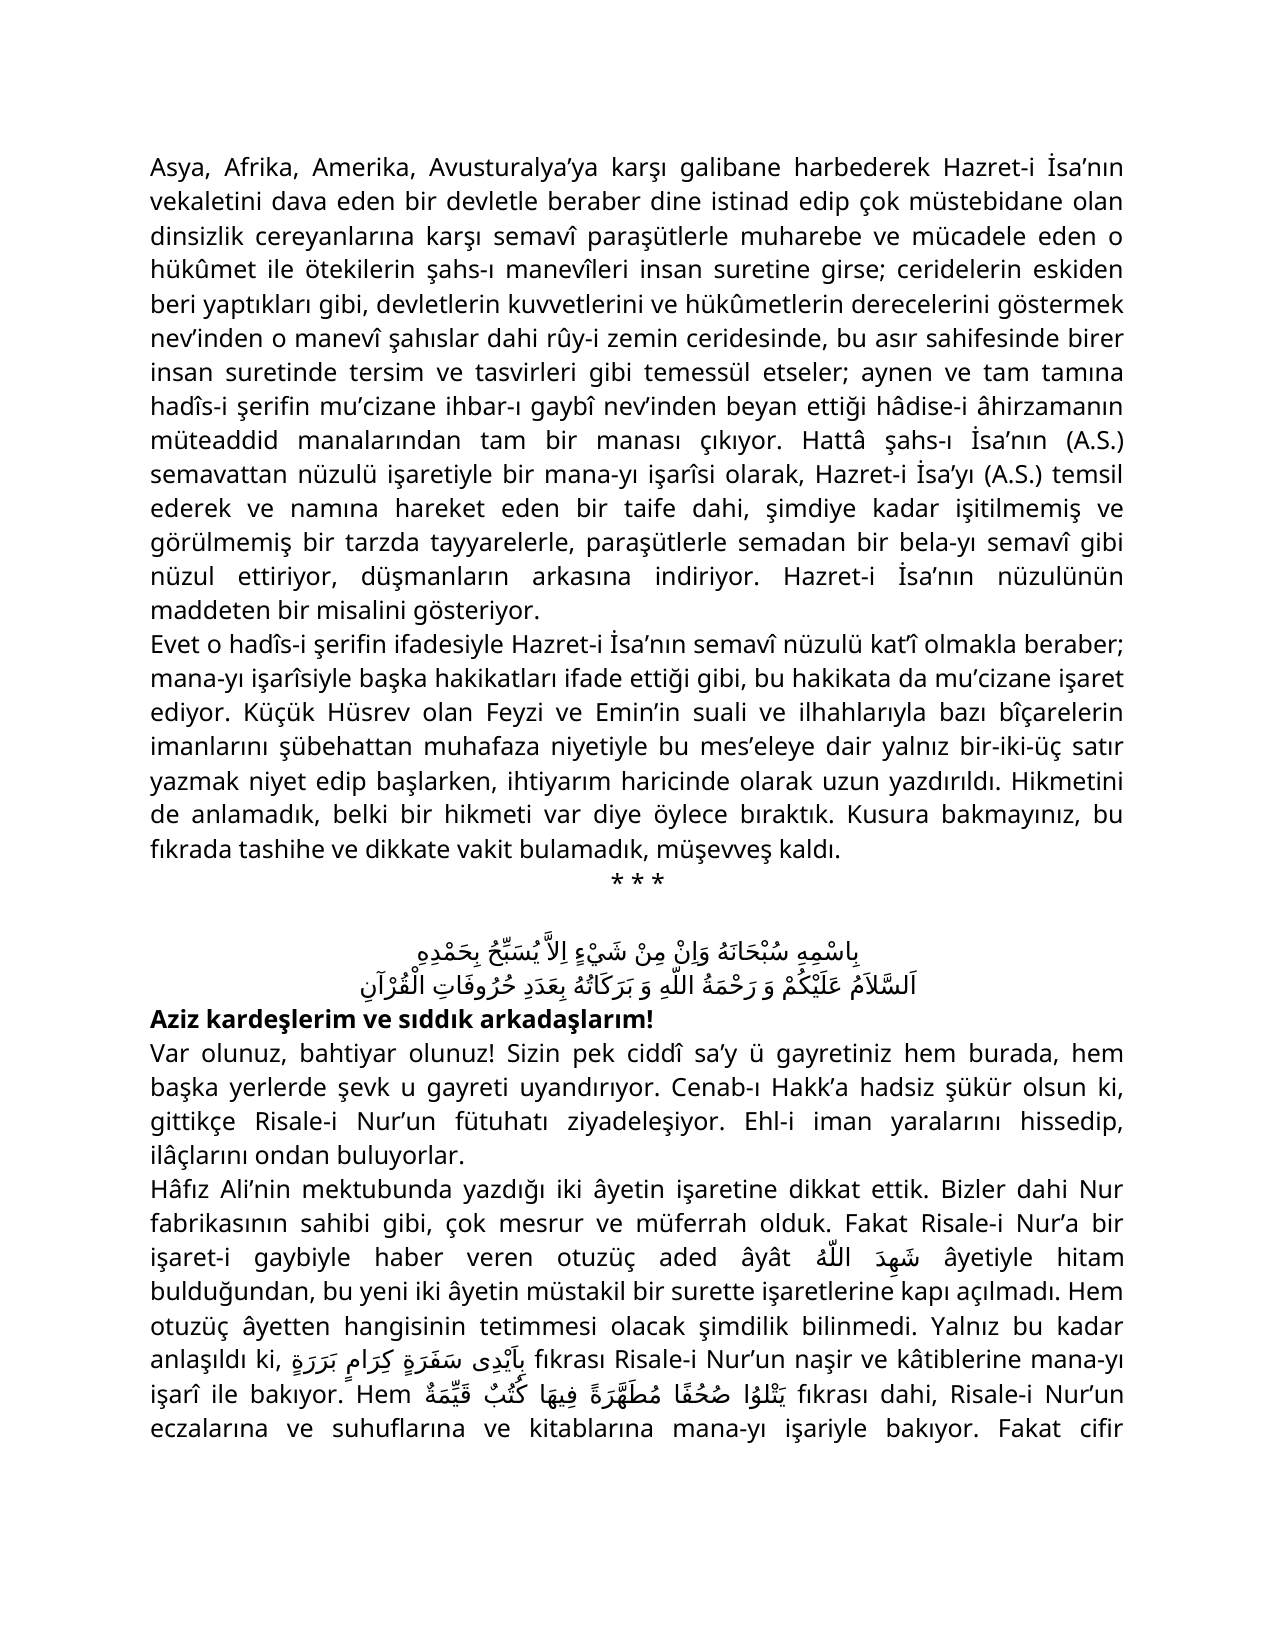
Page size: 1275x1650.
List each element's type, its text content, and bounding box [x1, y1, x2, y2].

text اَلسَّلاَمُ عَلَيْكُمْ وَ رَحْمَةُ اللّهِ وَ بَرَكَاتُهُ بِعَدَدِ حُرُوفَاتِ الْقُرْآنِ [150, 967, 1125, 1002]
text Asya, Afrika, Amerika, Avusturalya’ya karşı galibane harbederek Hazret-i İsa’nın vekaletini dava eden bir devletle beraber dine istinad edip çok müstebidane olan dinsizlik cereyanlarına karşı semavî paraşütlerle muharebe ve mücadele eden o hükûmet ile ötekilerin şahs-ı manevîleri insan suretine girse; ceridelerin eskiden beri yaptıkları gibi, devletlerin kuvvetlerini ve hükûmetlerin derecelerini göstermek nev’inden o manevî şahıslar dahi rûy-i zemin ceridesinde, bu asır sahifesinde birer insan suretinde tersim ve tasvirleri gibi temessül etseler; aynen ve tam tamına hadîs-i şerifin mu’cizane ihbar-ı gaybî nev’inden beyan ettiği hâdise-i âhirzamanın müteaddid manalarından tam bir manası çıkıyor. Hattâ şahs-ı İsa’nın (A.S.) semavattan nüzulü işaretiyle bir mana-yı işarîsi olarak, Hazret-i İsa’yı (A.S.) temsil ederek ve namına hareket eden bir taife dahi, şimdiye kadar işitilmemiş ve görülmemiş bir tarzda tayyarelerle, paraşütlerle semadan bir bela-yı semavî gibi nüzul ettiriyor, düşmanların arkasına indiriyor. Hazret-i İsa’nın nüzulünün maddeten bir misalini gösteriyor. [150, 150, 1125, 627]
text Aziz kardeşlerim ve sıddık arkadaşlarım! [150, 1002, 1125, 1036]
text Evet o hadîs-i şerifin ifadesiyle Hazret-i İsa’nın semavî nüzulü kat’î olmakla beraber; mana-yı işarîsiyle başka hakikatları ifade ettiği gibi, bu hakikata da mu’cizane işaret ediyor. Küçük Hüsrev olan Feyzi ve Emin’in suali ve ilhahlarıyla bazı bîçarelerin imanlarını şübehattan muhafaza niyetiyle bu mes’eleye dair yalnız bir-iki-üç satır yazmak niyet edip başlarken, ihtiyarım haricinde olarak uzun yazdırıldı. Hikmetini de anlamadık, belki bir hikmeti var diye öylece bıraktık. Kusura bakmayınız, bu fıkrada tashihe ve dikkate vakit bulamadık, müşevveş kaldı. [150, 627, 1125, 865]
text بِاسْمِهِ سُبْحَانَهُ وَاِنْ مِنْ شَيْءٍ اِلاَّ يُسَبِّحُ بِحَمْدِهِ [150, 933, 1125, 967]
text Var olunuz, bahtiyar olunuz! Sizin pek ciddî sa’y ü gayretiniz hem burada, hem başka yerlerde şevk u gayreti uyandırıyor. Cenab-ı Hakk’a hadsiz şükür olsun ki, gittikçe Risale-i Nur’un fütuhatı ziyadeleşiyor. Ehl-i iman yaralarını hissedip, ilâçlarını ondan buluyorlar. [150, 1036, 1125, 1172]
text * * * [150, 865, 1125, 899]
text Hâfız Ali’nin mektubunda yazdığı iki âyetin işaretine dikkat ettik. Bizler dahi Nur fabrikasının sahibi gibi, çok mesrur ve müferrah olduk. Fakat Risale-i Nur’a bir işaret-i gaybiyle haber veren otuzüç aded âyât شَهِدَ اللّهُ âyetiyle hitam bulduğundan, bu yeni iki âyetin müstakil bir surette işaretlerine kapı açılmadı. Hem otuzüç âyetten hangisinin tetimmesi olacak şimdilik bilinmedi. Yalnız bu kadar anlaşıldı ki, بِاَيْدِى سَفَرَةٍ كِرَامٍ بَرَرَةٍ fıkrası Risale-i Nur’un naşir ve kâtiblerine mana-yı işarî ile bakıyor. Hem يَتْلوُا صُحُفًا مُطَهَّرَةً فِيهَا كُتُبٌ قَيِّمَةٌ fıkrası dahi, Risale-i Nur’un eczalarına ve suhuflarına ve kitablarına mana-yı işariyle bakıyor. Fakat cifir hesabıyla, bin üçyüz altmış (1360) küsurdan sonra bu parlak vaziyeti gösterecekler diye icmalen fehmettik. [150, 1172, 1125, 1444]
